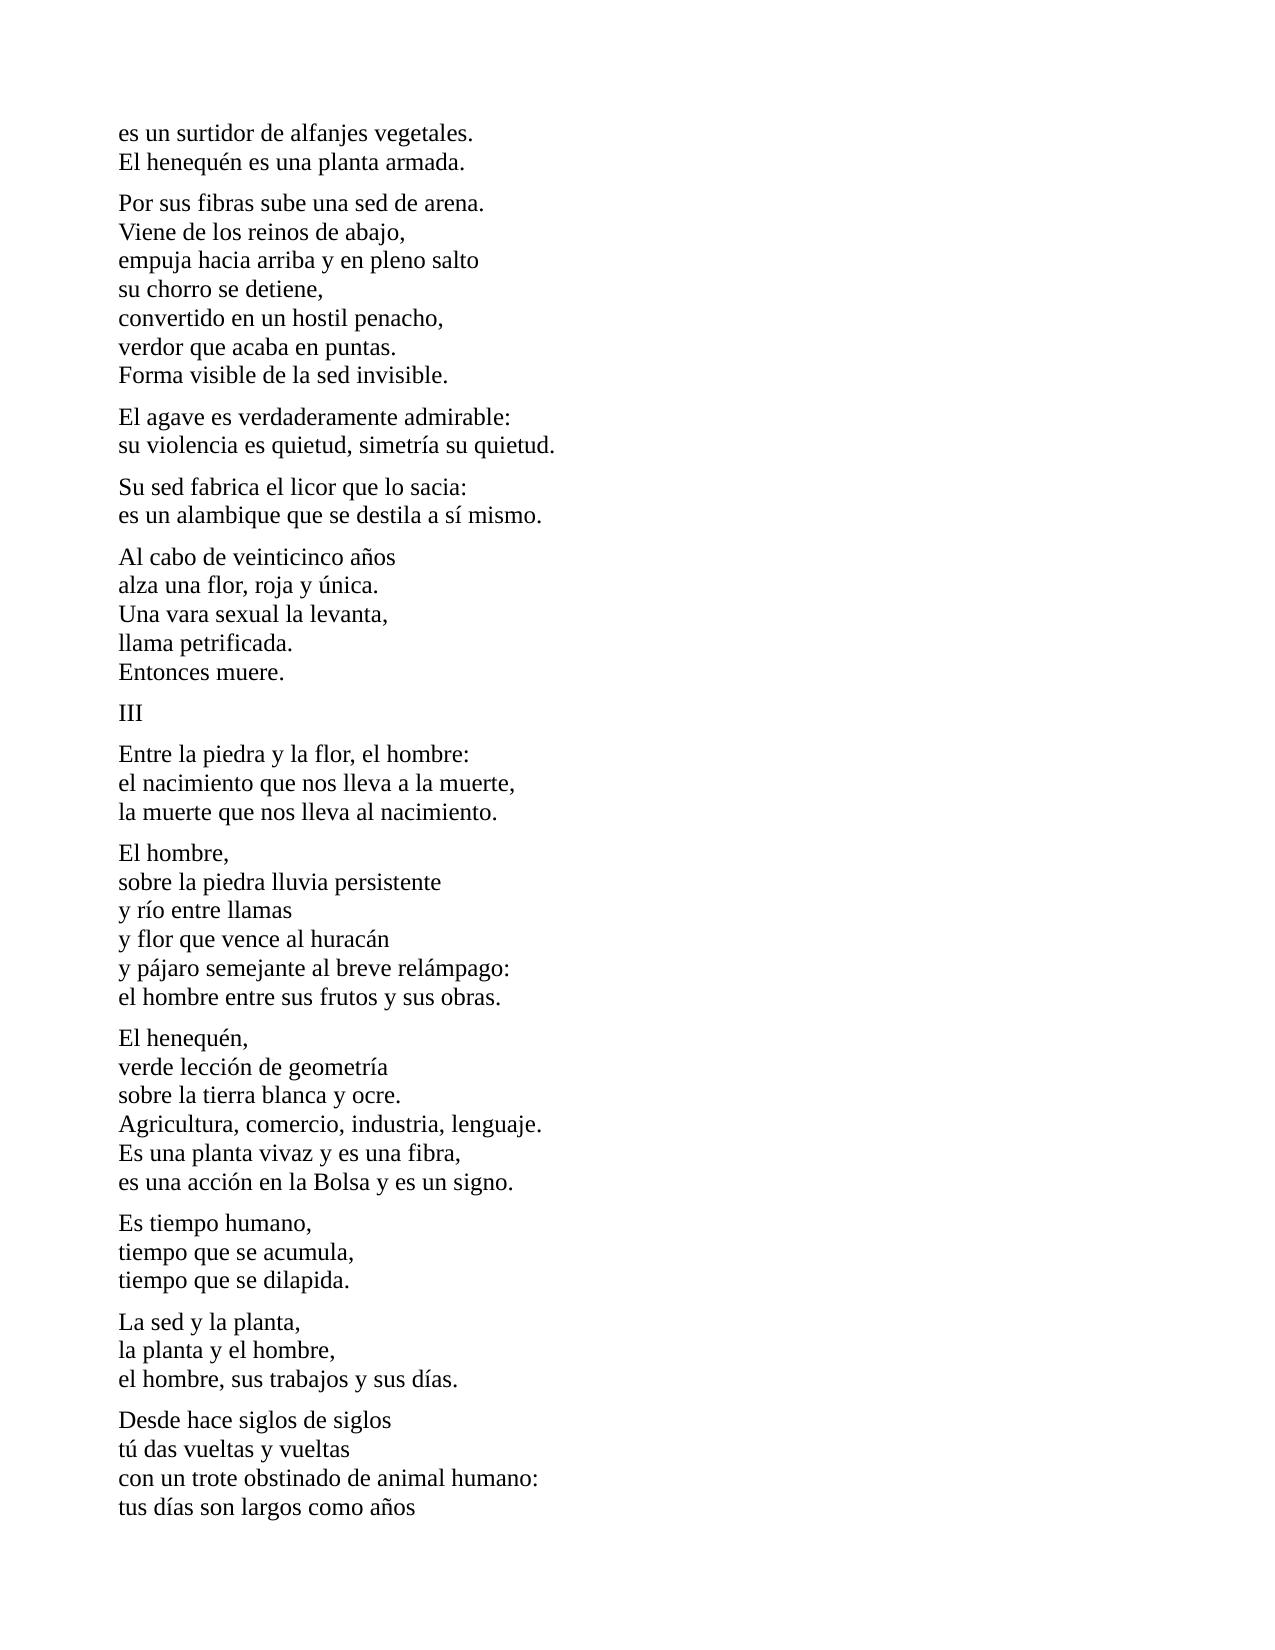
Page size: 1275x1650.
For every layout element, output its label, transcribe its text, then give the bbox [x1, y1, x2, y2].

text El henequén, verde lección de geometría sobre la tierra blanca y ocre. Agricultura, comercio, industria, lenguaje. Es una planta vivaz y es una fibra, es una acción en la Bolsa y es un signo. [118, 1023, 1157, 1196]
text El hombre, sobre la piedra lluvia persistente y río entre llamas y flor que vence al huracán y pájaro semejante al breve relámpago: el hombre entre sus frutos y sus obras. [118, 838, 1157, 1011]
text es un surtidor de alfanjes vegetales. El henequén es una planta armada. [118, 118, 1157, 176]
text III [118, 698, 1157, 727]
text Al cabo de veinticinco años alza una flor, roja y única. Una vara sexual la levanta, llama petrificada. Entonces muere. [118, 542, 1157, 686]
text Es tiempo humano, tiempo que se acumula, tiempo que se dilapida. [118, 1208, 1157, 1294]
text Su sed fabrica el licor que lo sacia: es un alambique que se destila a sí mismo. [118, 472, 1157, 529]
text Entre la piedra y la flor, el hombre: el nacimiento que nos lleva a la muerte, la muerte que nos lleva al nacimiento. [118, 739, 1157, 826]
text Por sus fibras sube una sed de arena. Viene de los reinos de abajo, empuja hacia arriba y en pleno salto su chorro se detiene, convertido en un hostil penacho, verdor que acaba en puntas. Forma visible de la sed invisible. [118, 188, 1157, 389]
text La sed y la planta, la planta y el hombre, el hombre, sus trabajos y sus días. [118, 1307, 1157, 1393]
text El agave es verdaderamente admirable: su violencia es quietud, simetría su quietud. [118, 402, 1157, 459]
text Desde hace siglos de siglos tú das vueltas y vueltas con un trote obstinado de animal humano: tus días son largos como años [118, 1406, 1157, 1521]
